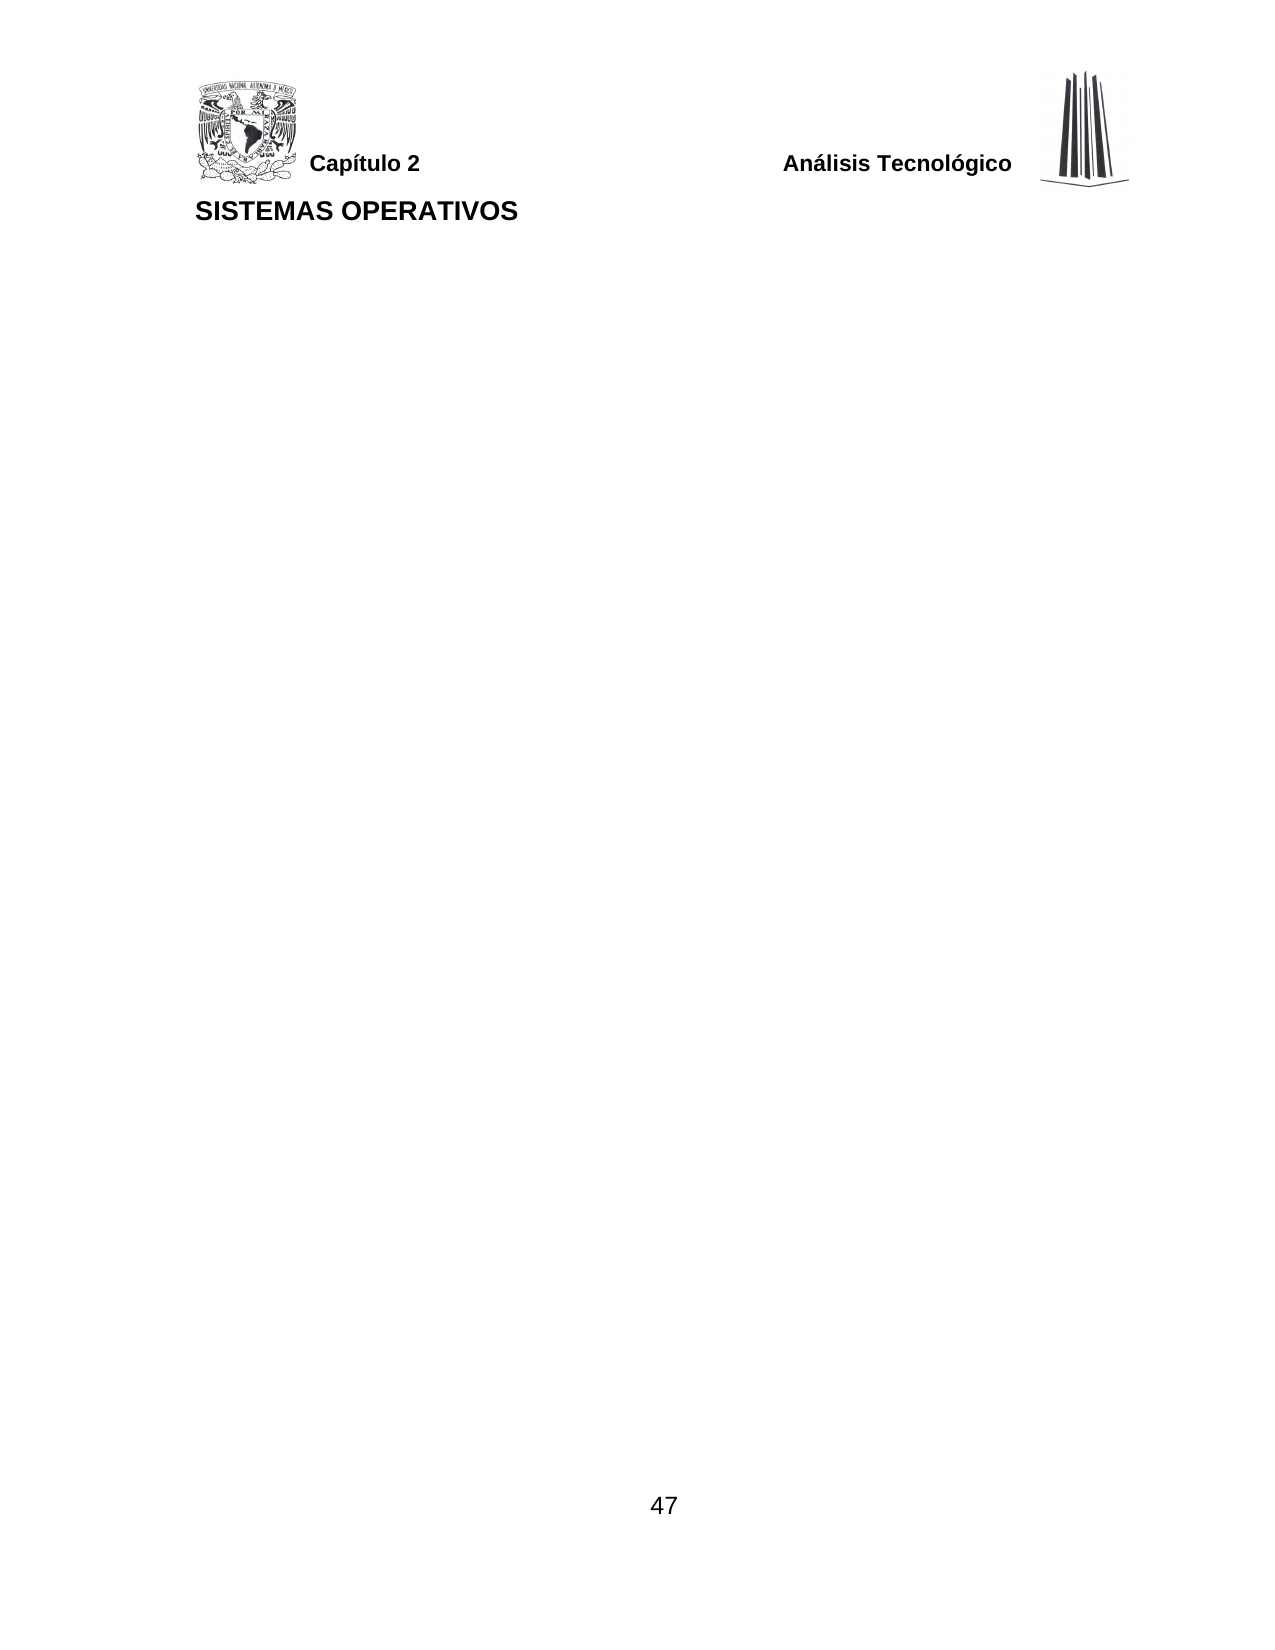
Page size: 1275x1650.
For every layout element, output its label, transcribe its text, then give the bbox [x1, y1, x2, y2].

picture [1034, 65, 1136, 193]
text SISTEMAS OPERATIVOS [195, 195, 1133, 226]
